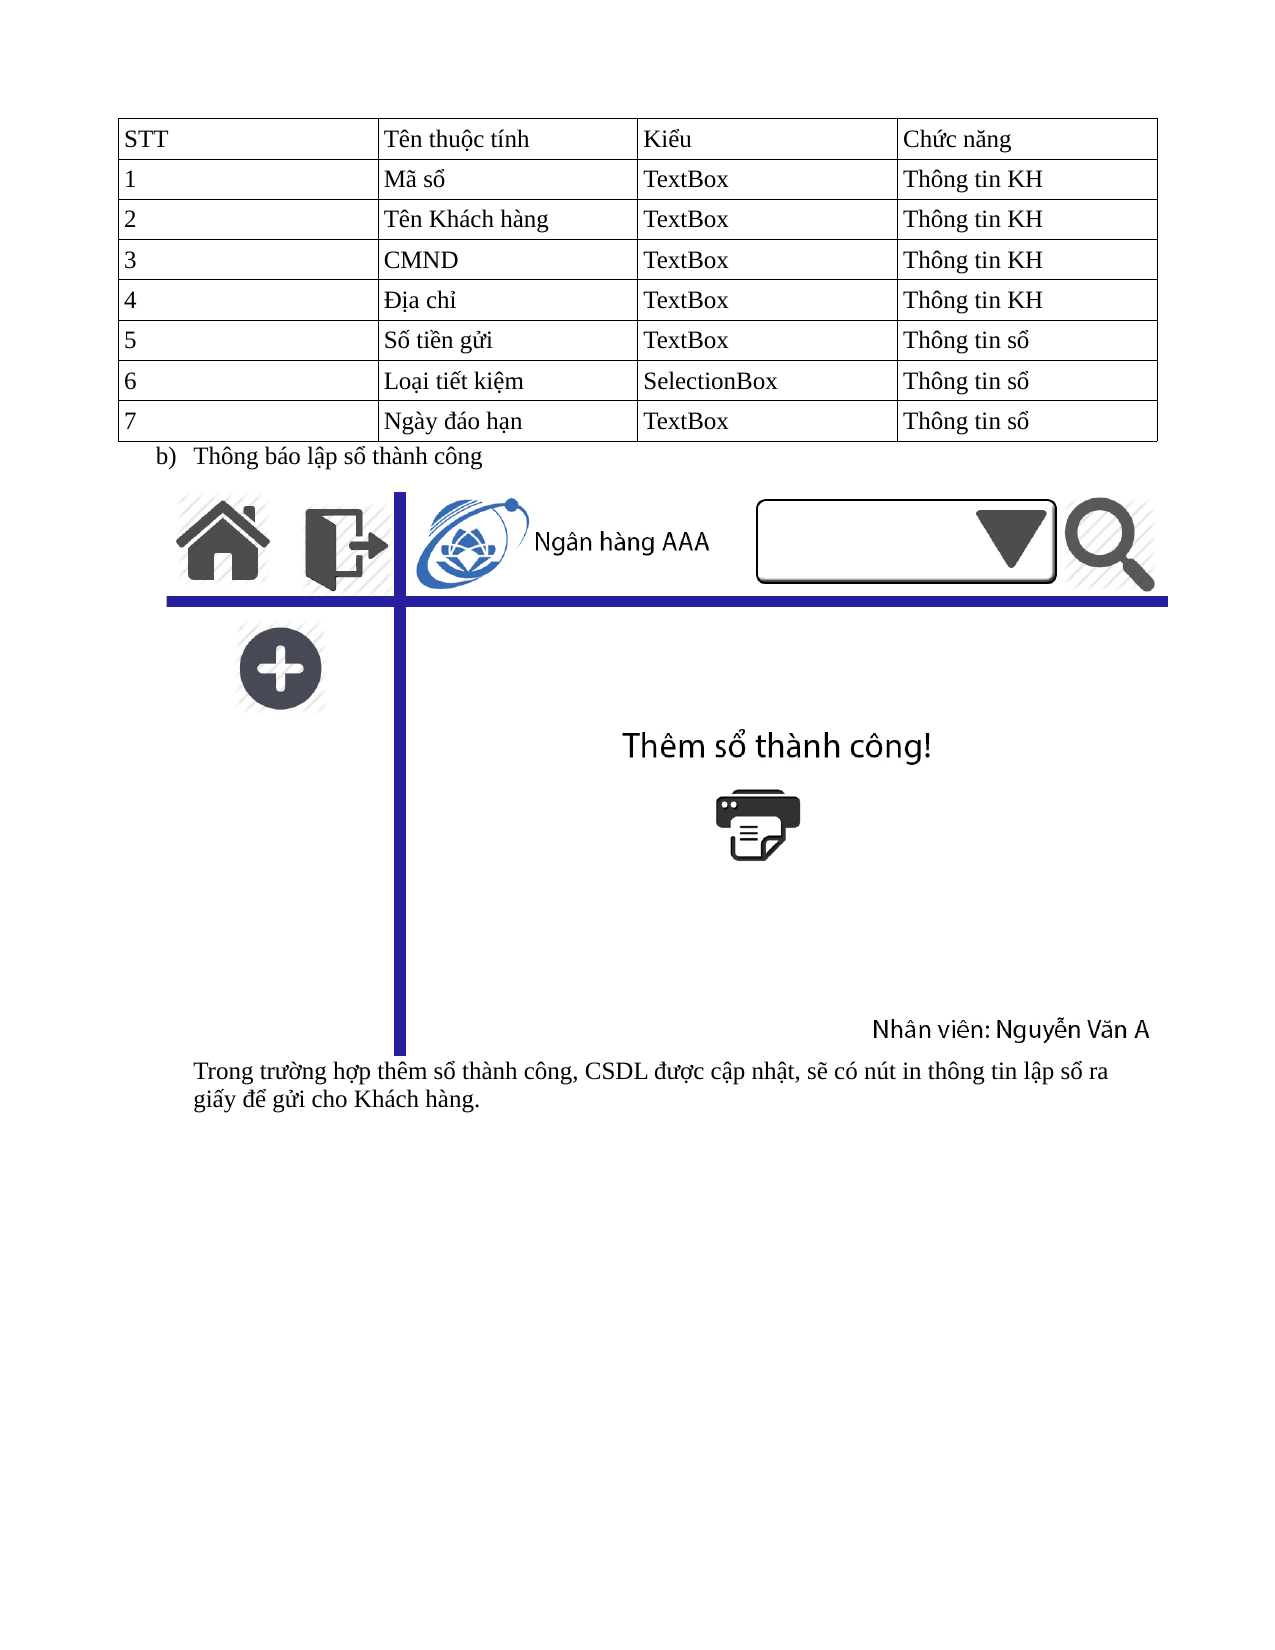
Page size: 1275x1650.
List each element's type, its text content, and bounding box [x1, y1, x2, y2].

table_cell SelectionBox [638, 361, 897, 400]
table_cell 6 [119, 361, 378, 400]
table_cell Thông tin KH [898, 240, 1157, 279]
table_cell 5 [119, 321, 378, 360]
picture [166, 492, 1168, 1056]
table_cell Địa chỉ [379, 280, 637, 320]
table_cell Thông tin KH [898, 280, 1157, 320]
table_cell TextBox [638, 401, 897, 441]
table_cell TextBox [638, 240, 897, 279]
table_cell TextBox [638, 321, 897, 360]
table_header Chức năng [898, 119, 1157, 158]
table_cell Thông tin sổ [898, 401, 1157, 441]
table_cell Ngày đáo hạn [379, 401, 637, 441]
table_header STT [119, 119, 378, 158]
table_cell Số tiền gửi [379, 321, 637, 360]
table_cell 1 [119, 160, 378, 199]
table_cell CMND [379, 240, 637, 279]
table_header Tên thuộc tính [379, 119, 637, 158]
table_cell TextBox [638, 200, 897, 239]
table_cell 3 [119, 240, 378, 279]
table_cell TextBox [638, 280, 897, 320]
table_cell Loại tiết kiệm [379, 361, 637, 400]
table_cell Tên Khách hàng [379, 200, 637, 239]
table_cell Thông tin KH [898, 160, 1157, 199]
table_cell 4 [119, 280, 378, 320]
table_cell Thông tin sổ [898, 361, 1157, 400]
table_header Kiểu [638, 119, 897, 158]
list Trong trường hợp thêm sổ thành công, CSDL được cập nhật, sẽ có nút in thông tin lập sổ ra giấy để gửi cho Khách hàng. [156, 469, 1157, 1113]
table_cell 7 [119, 401, 378, 441]
table_cell 2 [119, 200, 378, 239]
list Thông báo lập sổ thành công [156, 442, 1157, 469]
table_cell Thông tin KH [898, 200, 1157, 239]
table_cell Thông tin sổ [898, 321, 1157, 360]
table_cell Mã sổ [379, 160, 637, 199]
table_cell TextBox [638, 160, 897, 199]
